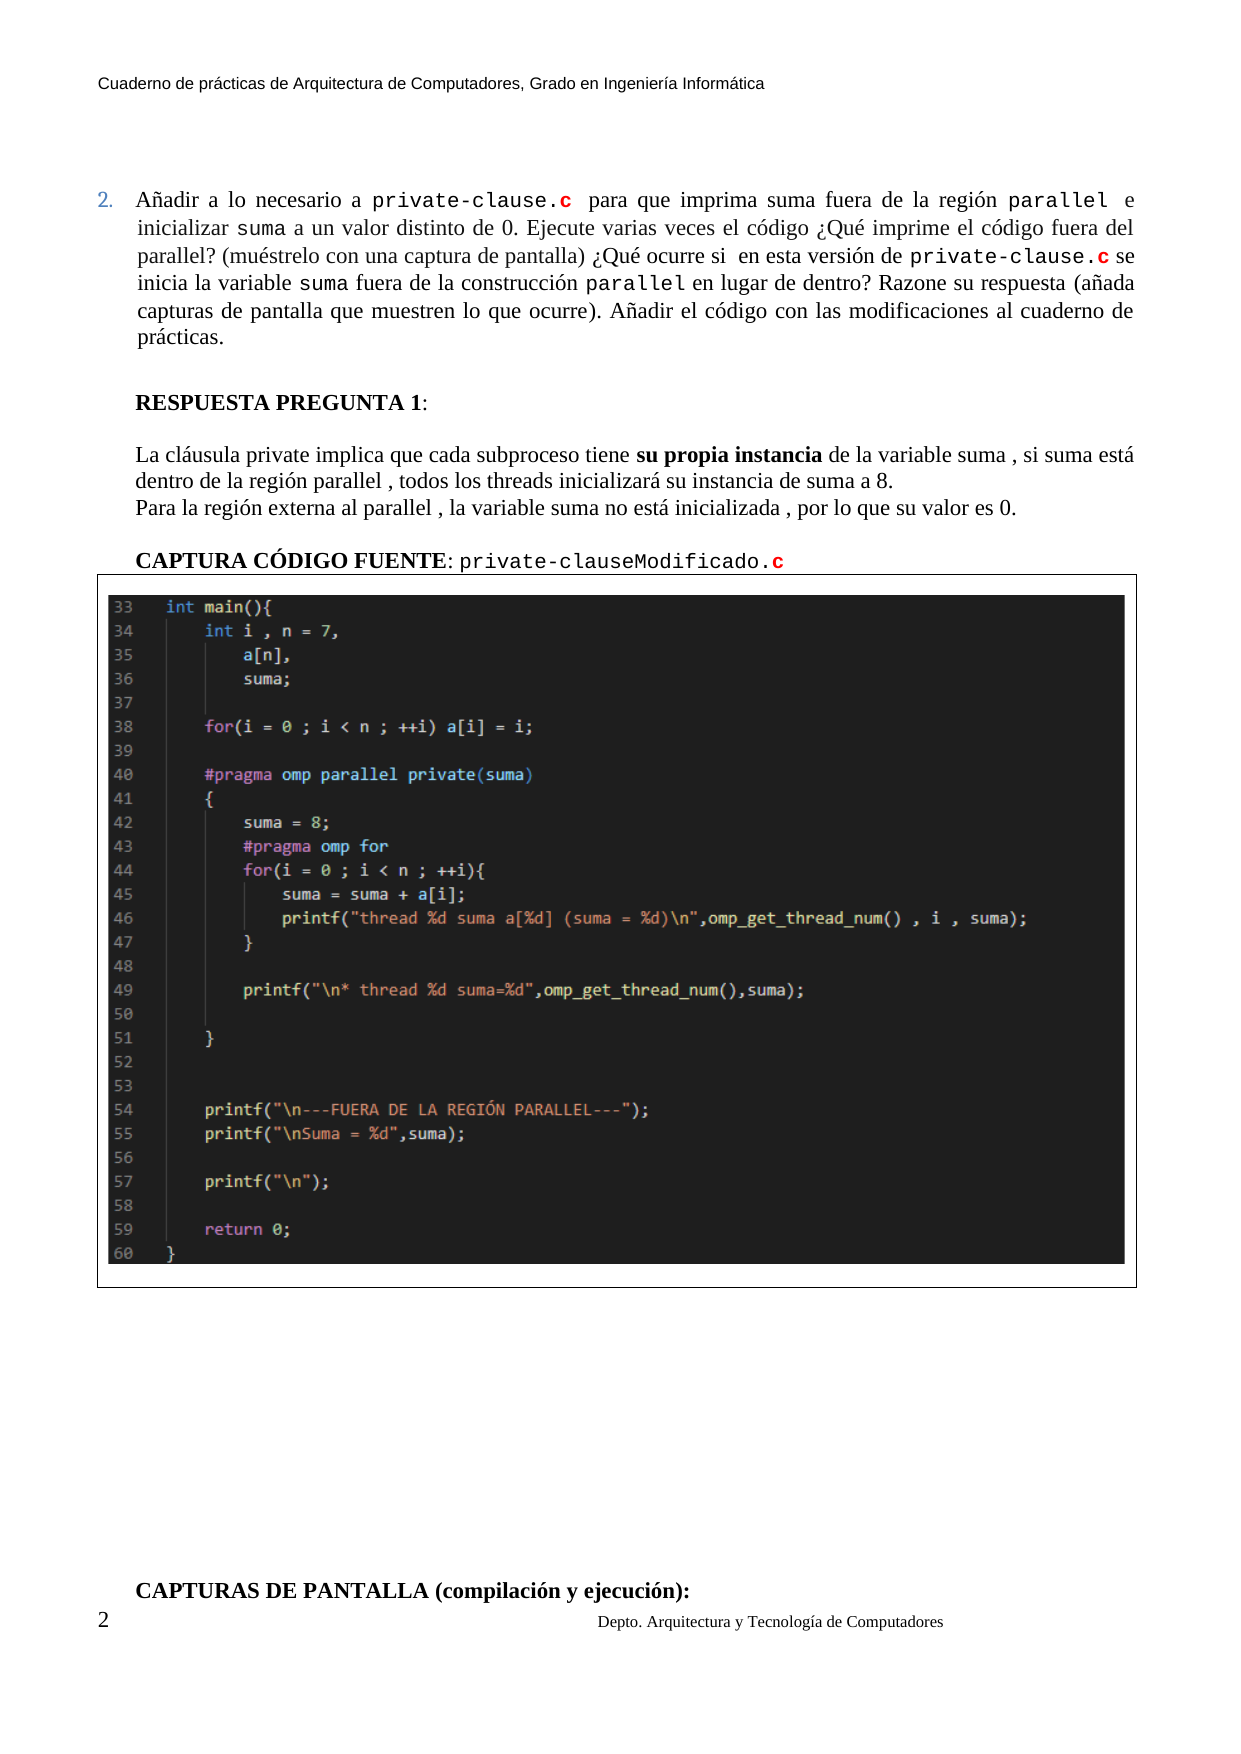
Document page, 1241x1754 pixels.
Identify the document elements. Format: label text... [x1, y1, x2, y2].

text RESPUESTA PREGUNTA 1: [135, 388, 1135, 415]
text CAPTURA CÓDIGO FUENTE: private-clauseModificado.c [135, 547, 1135, 574]
text La cláusula private implica que cada subproceso tiene su propia instancia de la variable suma , si suma está dentro de la región parallel , todos los threads inicializará su instancia de suma a 8. [135, 441, 1135, 494]
text Para la región externa al parallel , la variable suma no está inicializada , por lo que su valor es 0. [135, 494, 1135, 520]
table_header [98, 575, 1136, 1287]
picture [108, 595, 1125, 1264]
list Añadir a lo necesario a private-clause.c para que imprima suma fuera de la región parallel e inicializar suma a un valor distinto de 0. Ejecute varias veces el código ¿Qué imprime el código fuera del parallel? (muéstrelo con una captura de pantalla) ¿Qué ocurre si en esta versión de private-clause.c se inicia la variable suma fuera de la construcción parallel en lugar de dentro? Razone su respuesta (añada capturas de pantalla que muestren lo que ocurre). Añadir el código con las modificaciones al cuaderno de prácticas. [98, 187, 1135, 350]
text CAPTURAS DE PANTALLA (compilación y ejecución): [135, 1578, 1135, 1604]
